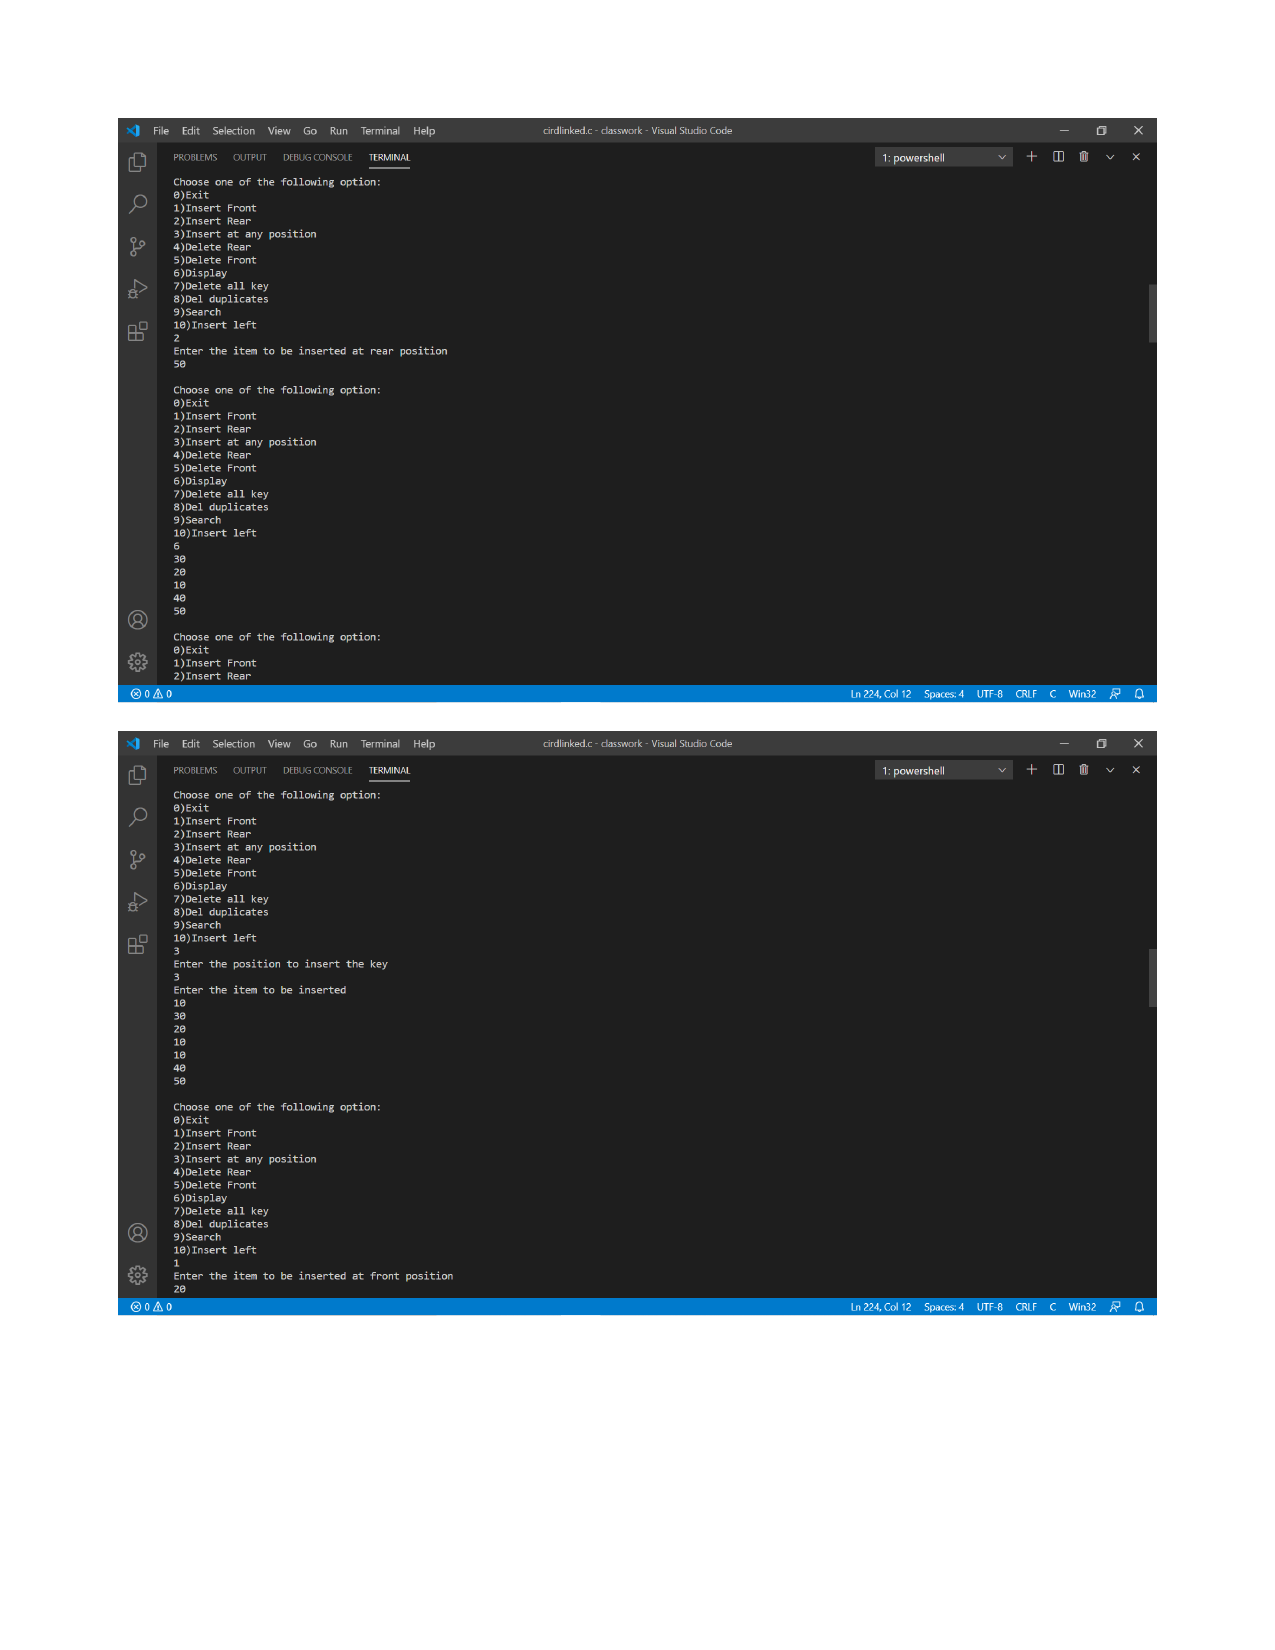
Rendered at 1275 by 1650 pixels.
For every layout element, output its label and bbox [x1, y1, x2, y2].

picture [118, 118, 1157, 703]
picture [118, 731, 1157, 1316]
